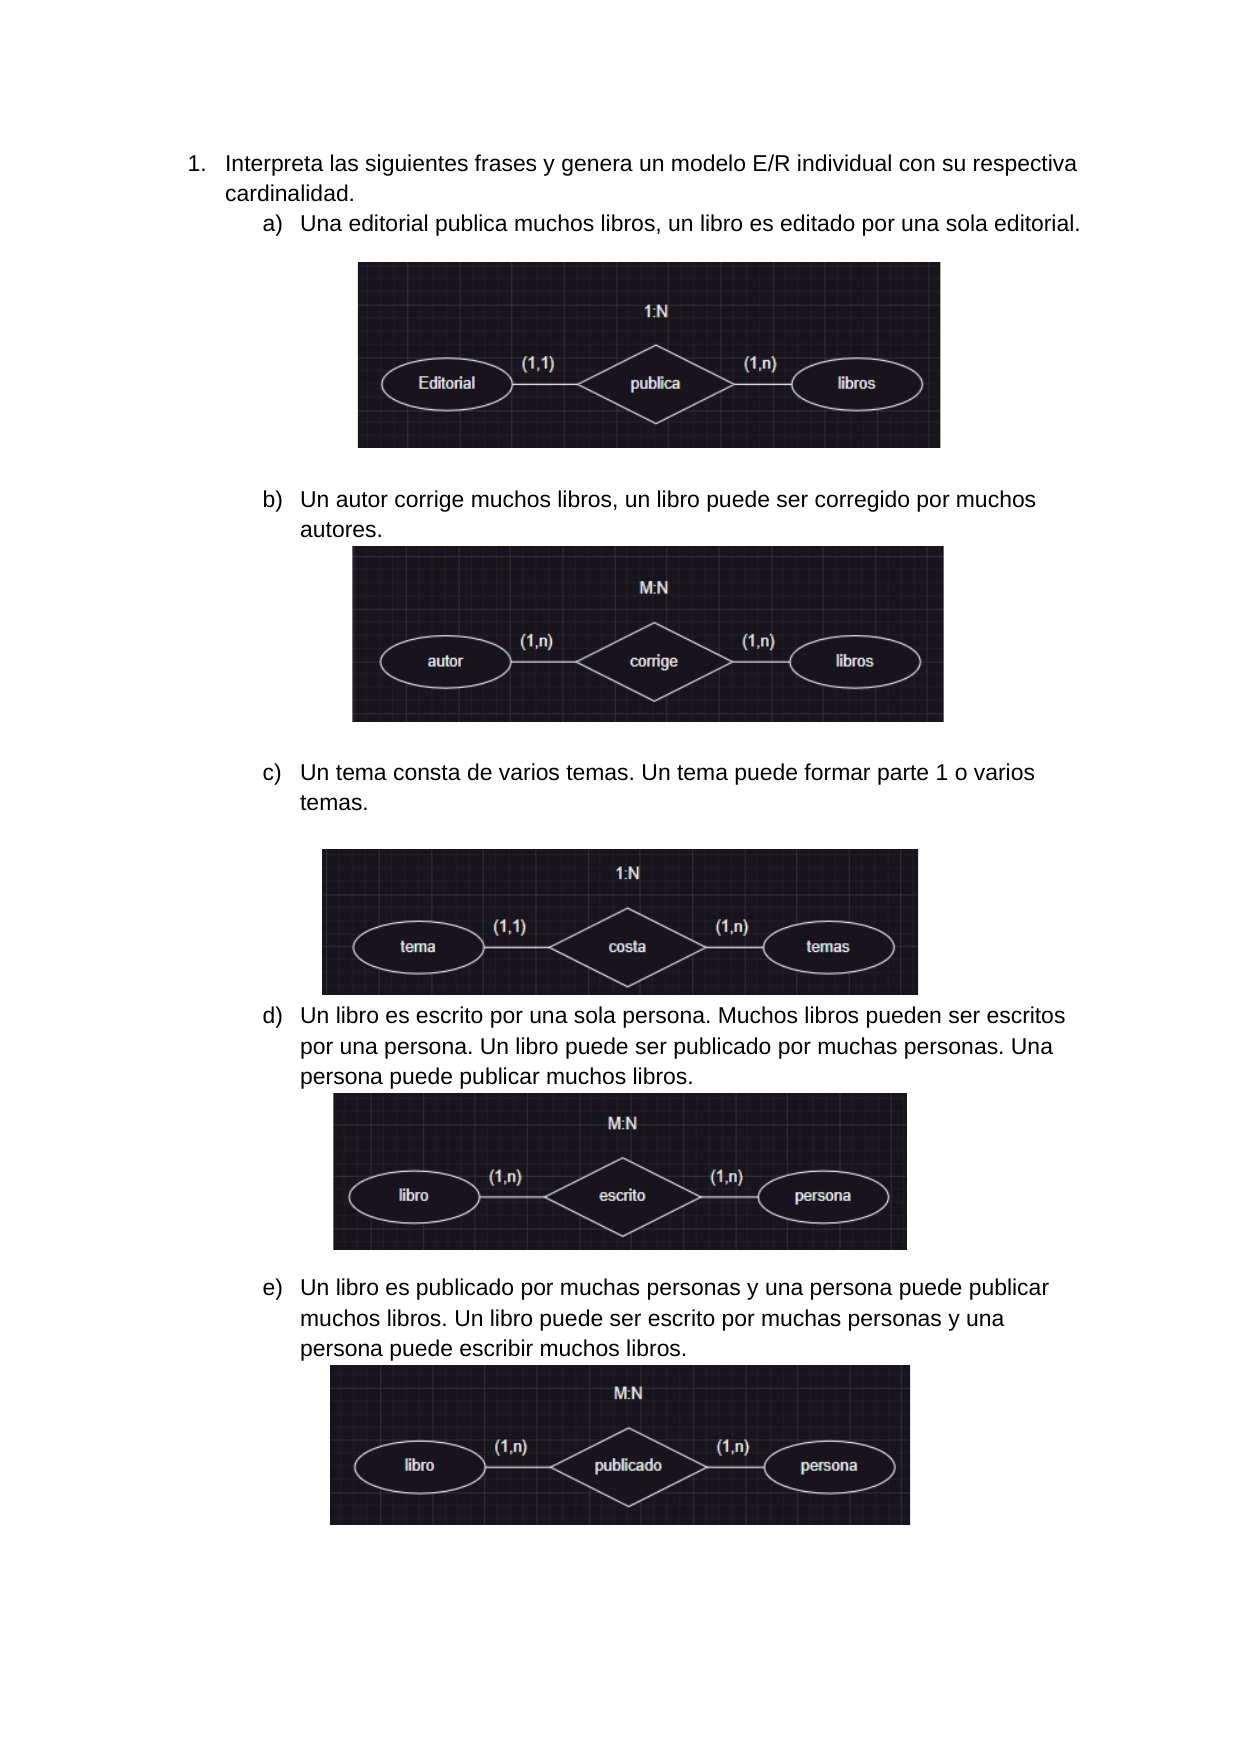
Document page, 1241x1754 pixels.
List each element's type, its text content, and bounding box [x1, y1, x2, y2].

list Un libro es escrito por una sola persona. Muchos libros pueden ser escritos por una persona. Un libro puede ser publicado por muchas personas. Una persona puede publicar muchos libros. [262, 1002, 1090, 1089]
picture [322, 849, 919, 995]
list Un autor corrige muchos libros, un libro puede ser corregido por muchos autores. [262, 486, 1090, 542]
list Un tema consta de varios temas. Un tema puede formar parte 1 o varios temas. [262, 759, 1090, 816]
list Un libro es publicado por muchas personas y una persona puede publicar muchos libros. Un libro puede ser escrito por muchas personas y una persona puede escribir muchos libros. [262, 1274, 1090, 1361]
picture [352, 546, 944, 722]
picture [357, 262, 941, 448]
list Interpreta las siguientes frases y genera un modelo E/R individual con su respectiva cardinalidad. [187, 150, 1090, 207]
list Una editorial publica muchos libros, un libro es editado por una sola editorial. [262, 210, 1090, 237]
picture [333, 1093, 907, 1250]
picture [330, 1365, 911, 1525]
